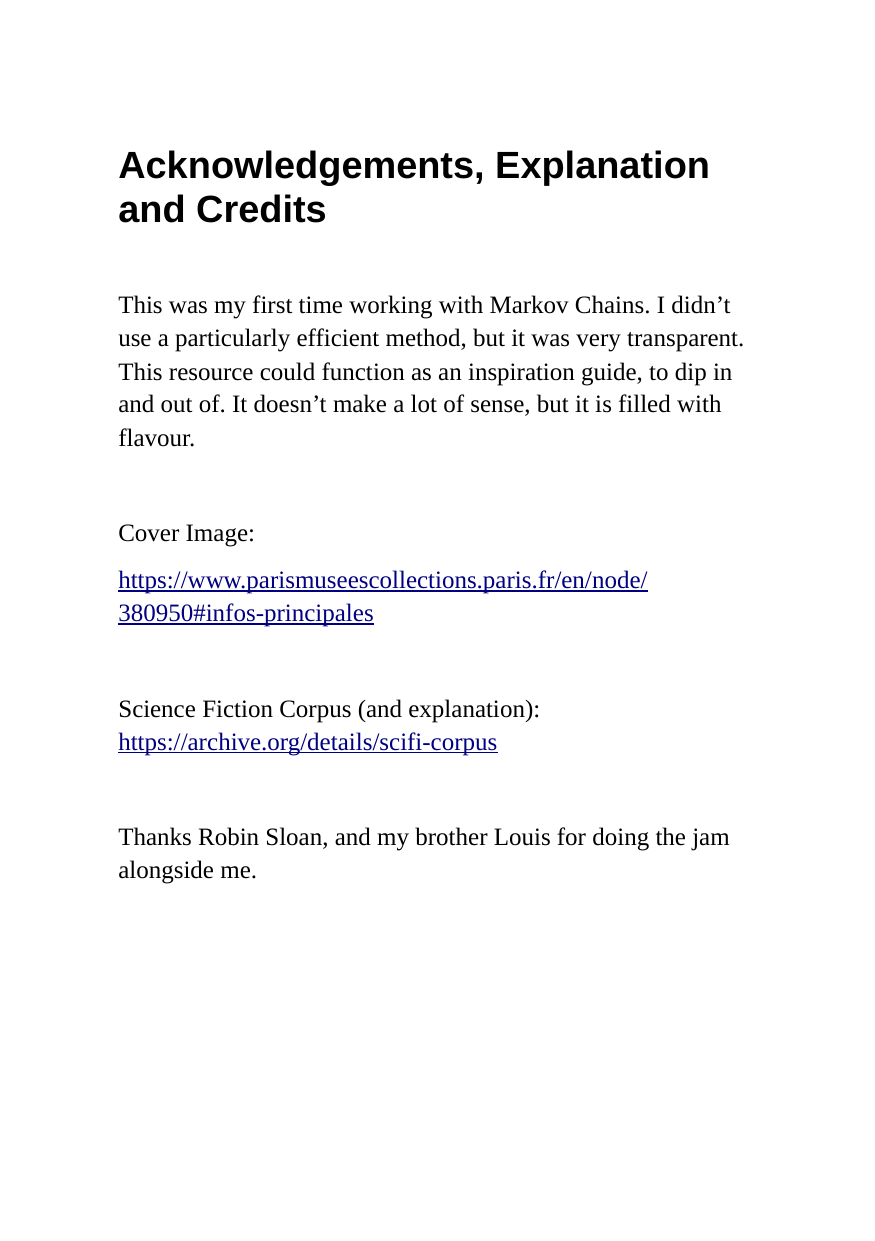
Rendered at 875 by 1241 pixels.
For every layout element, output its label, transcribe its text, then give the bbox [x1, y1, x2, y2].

text This was my first time working with Markov Chains. I didn’t use a particularly efficient method, but it was very transparent. This resource could function as an inspiration guide, to dip in and out of. It doesn’t make a lot of sense, but it is filled with flavour. [118, 291, 756, 451]
text Cover Image: [118, 518, 756, 547]
text Thanks Robin Sloan, and my brother Louis for doing the jam alongside me. [118, 822, 756, 884]
subtitle Acknowledgements, Explanation and Credits [118, 143, 756, 230]
text Science Fiction Corpus (and explanation): https://archive.org/details/scifi-corpus [118, 694, 756, 755]
text https://www.parismuseescollections.paris.fr/en/node/380950#infos-principales [118, 565, 756, 627]
